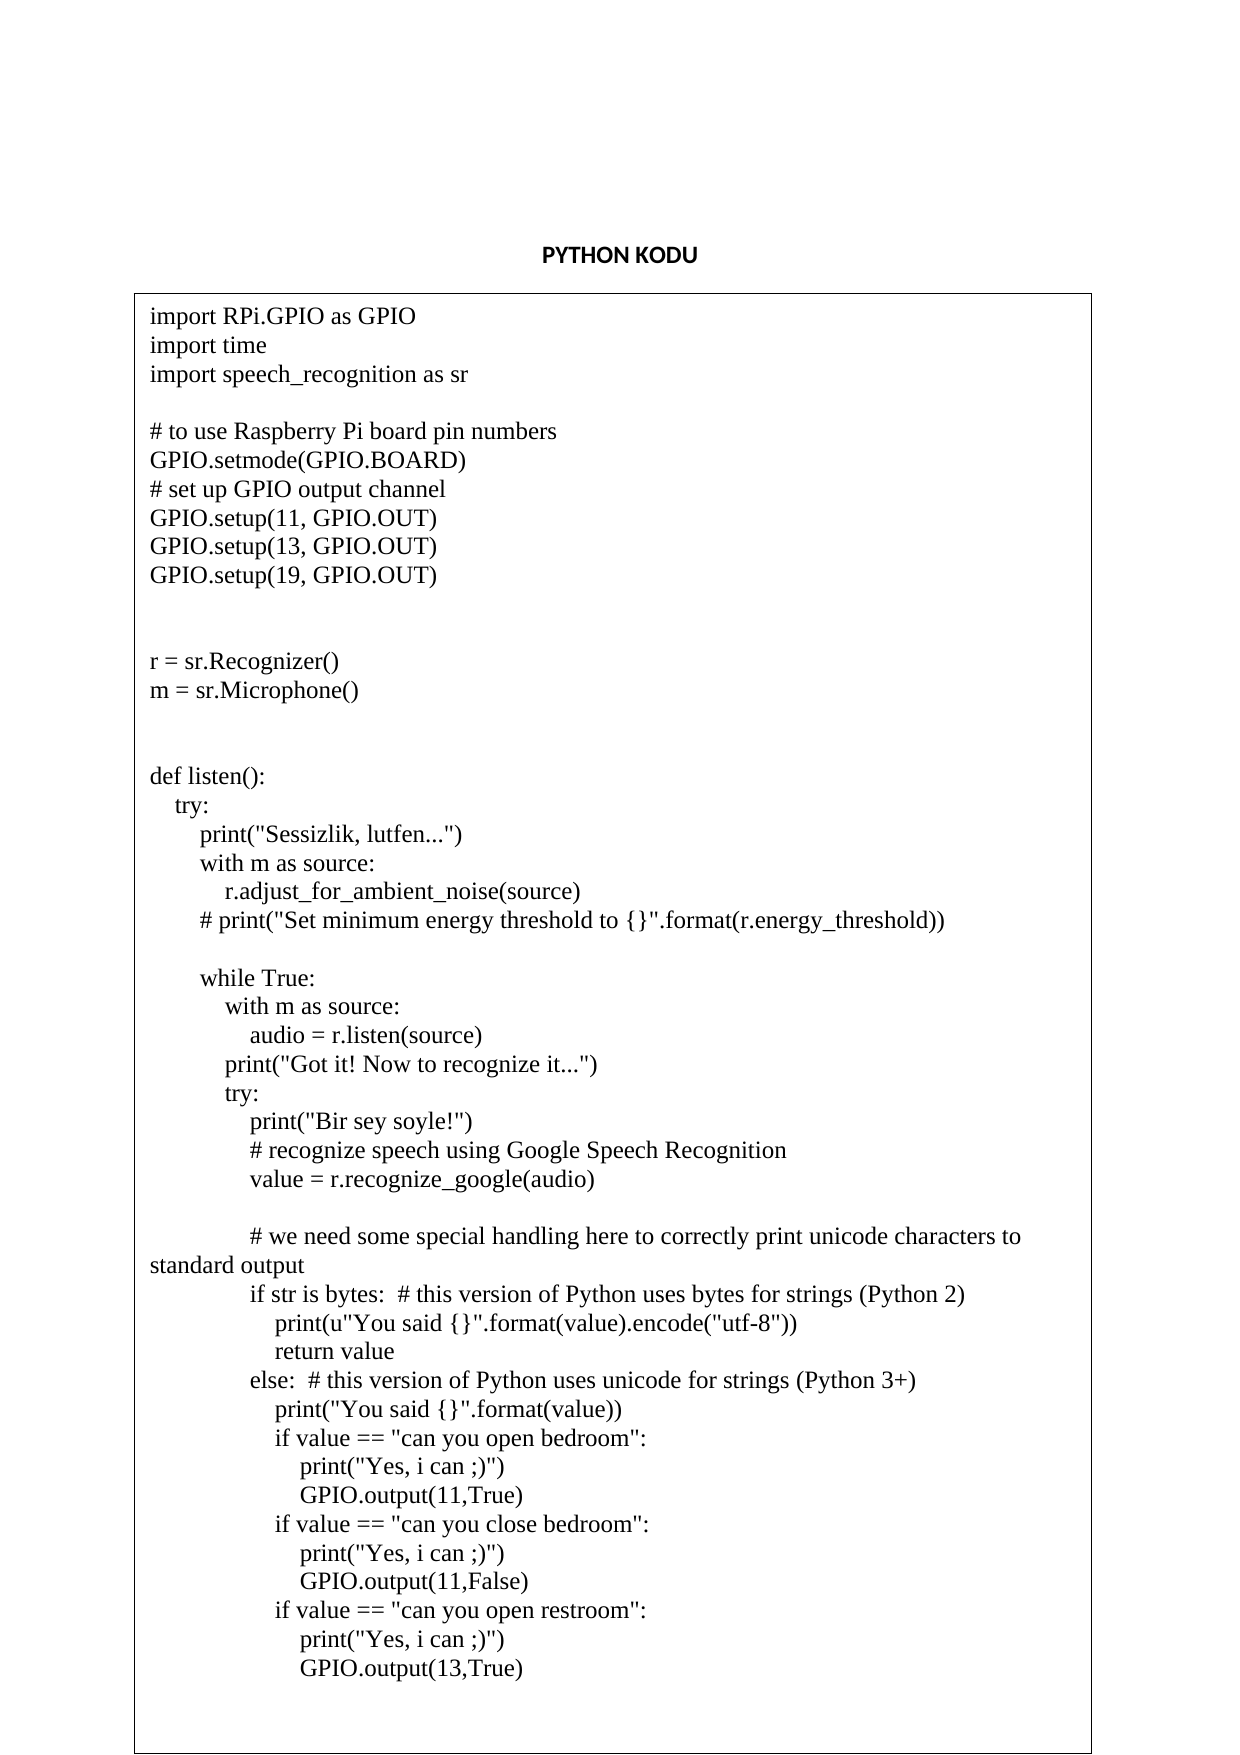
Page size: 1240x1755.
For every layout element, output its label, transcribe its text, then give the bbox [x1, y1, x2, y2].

text if value == "can you open bedroom": [149, 1423, 1076, 1451]
text import time [149, 330, 1076, 359]
text print(u"You said {}".format(value).encode("utf-8")) [149, 1308, 1076, 1336]
text m = sr.Microphone() [149, 675, 1076, 704]
text if str is bytes: # this version of Python uses bytes for strings (Python 2) [149, 1279, 1076, 1308]
text value = r.recognize_google(audio) [149, 1164, 1076, 1193]
text GPIO.setup(19, GPIO.OUT) [149, 560, 1076, 589]
text try: [149, 1078, 1076, 1106]
text if value == "can you open restroom": [149, 1595, 1076, 1624]
text GPIO.output(13,True) [149, 1653, 1076, 1681]
text print("Bir sey soyle!") [149, 1106, 1076, 1135]
text # print("Set minimum energy threshold to {}".format(r.energy_threshold)) [149, 905, 1076, 934]
text import speech_recognition as sr [149, 359, 1076, 388]
text if value == "can you close bedroom": [149, 1509, 1076, 1538]
text GPIO.output(11,True) [149, 1480, 1076, 1509]
text else: # this version of Python uses unicode for strings (Python 3+) [149, 1365, 1076, 1394]
text import RPi.GPIO as GPIO [149, 301, 1076, 330]
text GPIO.setup(13, GPIO.OUT) [149, 531, 1076, 560]
text with m as source: [149, 991, 1076, 1020]
text def listen(): [149, 761, 1076, 790]
text print("You said {}".format(value)) [149, 1394, 1076, 1423]
text GPIO.output(11,False) [149, 1566, 1076, 1595]
text r.adjust_for_ambient_noise(source) [149, 876, 1076, 905]
text GPIO.setup(11, GPIO.OUT) [149, 503, 1076, 531]
text # recognize speech using Google Speech Recognition [149, 1135, 1076, 1164]
text print("Yes, i can ;)") [149, 1451, 1076, 1480]
text PYTHON KODU [148, 239, 1092, 270]
text while True: [149, 963, 1076, 991]
text # set up GPIO output channel [149, 474, 1076, 503]
text print("Yes, i can ;)") [149, 1624, 1076, 1653]
text GPIO.setmode(GPIO.BOARD) [149, 445, 1076, 474]
text # to use Raspberry Pi board pin numbers [149, 416, 1076, 445]
text audio = r.listen(source) [149, 1020, 1076, 1049]
text print("Sessizlik, lutfen...") [149, 819, 1076, 848]
text with m as source: [149, 848, 1076, 876]
text print("Got it! Now to recognize it...") [149, 1049, 1076, 1078]
text r = sr.Recognizer() [149, 646, 1076, 675]
text try: [149, 790, 1076, 819]
text print("Yes, i can ;)") [149, 1538, 1076, 1566]
text return value [149, 1336, 1076, 1365]
text # we need some special handling here to correctly print unicode characters to standard output [149, 1221, 1076, 1279]
